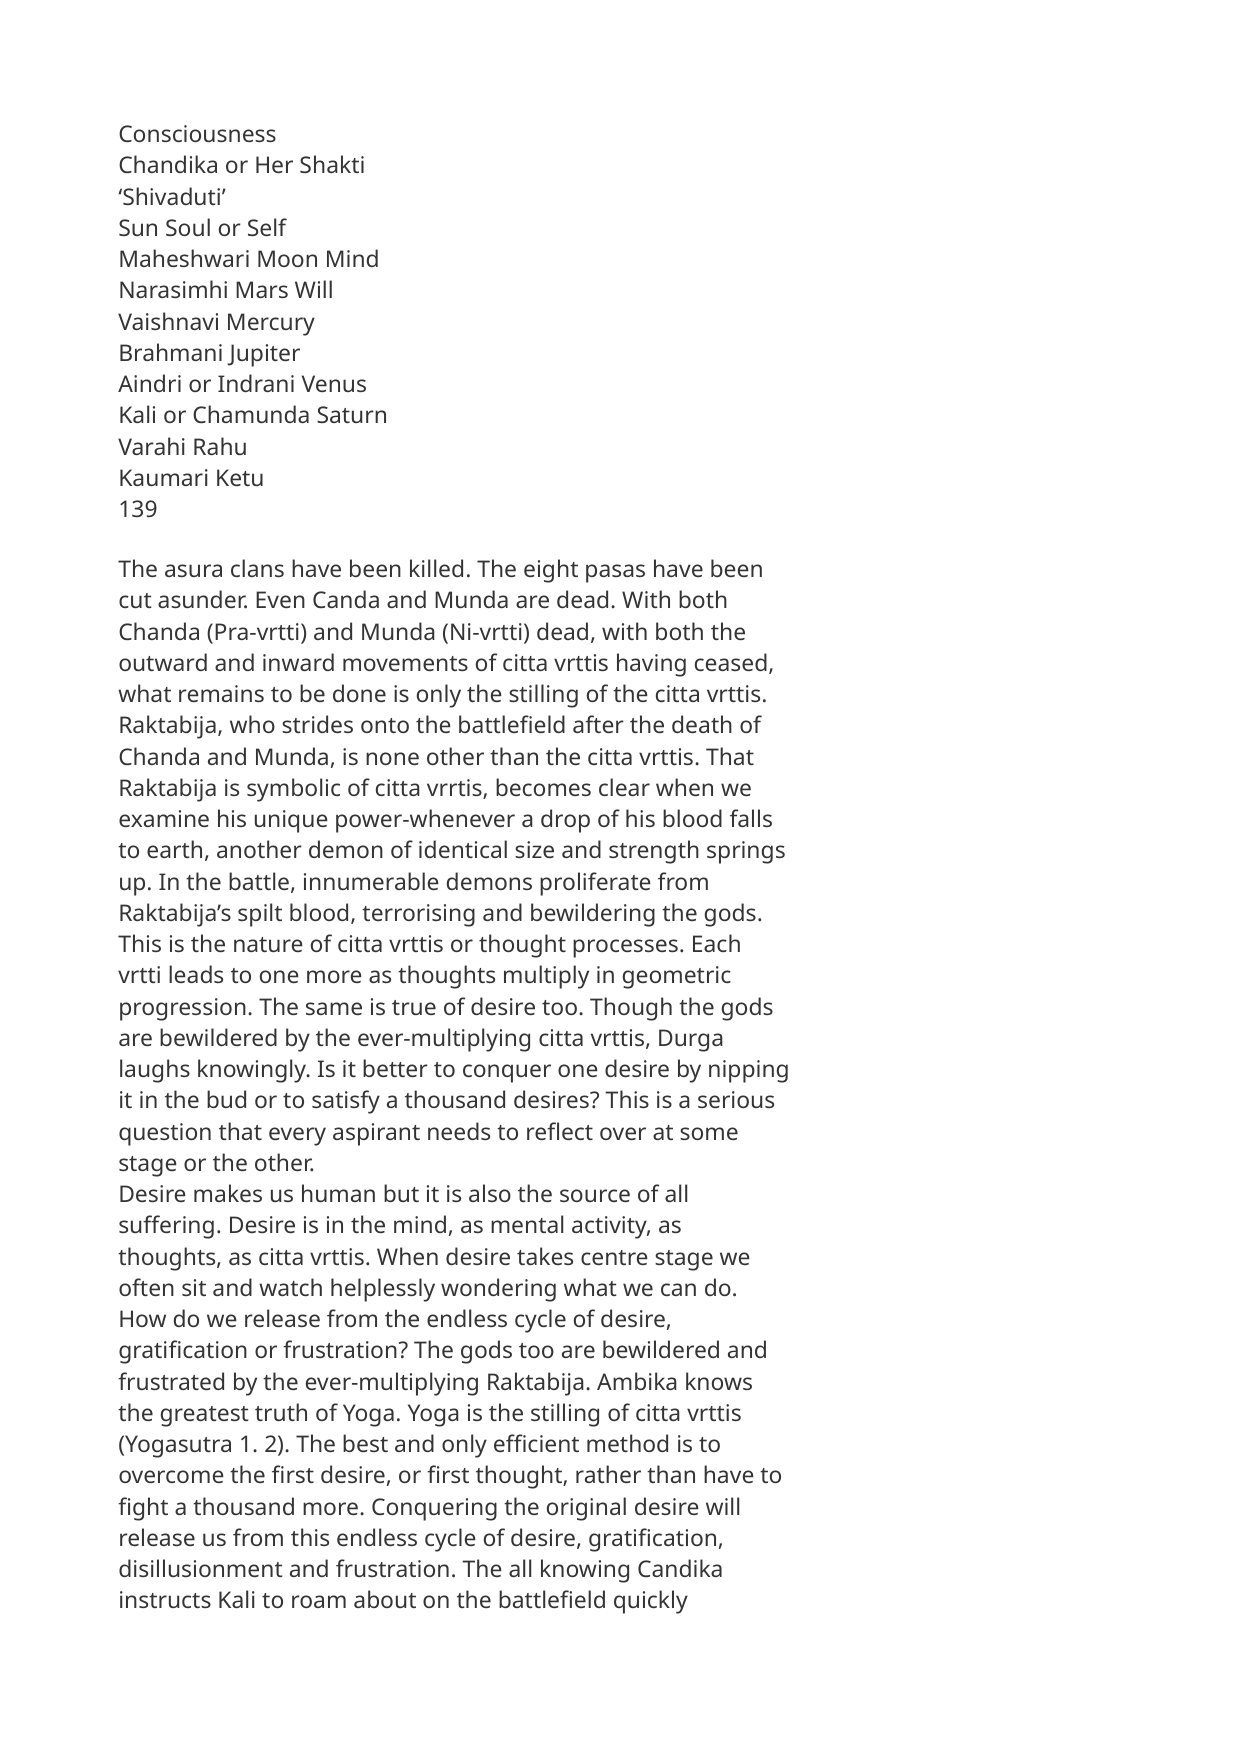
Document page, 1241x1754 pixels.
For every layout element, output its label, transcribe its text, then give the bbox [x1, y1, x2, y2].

text Consciousness [118, 118, 1122, 149]
text Raktabija is symbolic of citta vrrtis, becomes clear when we [118, 772, 1122, 803]
text vrtti leads to one more as thoughts multiply in geometric [118, 959, 1122, 991]
text Brahmani Jupiter [118, 337, 1122, 368]
text Chanda and Munda, is none other than the citta vrttis. That [118, 741, 1122, 772]
text Vaishnavi Mercury [118, 306, 1122, 337]
text laughs knowingly. Is it better to conquer one desire by nipping [118, 1053, 1122, 1084]
text progression. The same is true of desire too. Though the gods [118, 991, 1122, 1022]
text Maheshwari Moon Mind [118, 243, 1122, 274]
text disillusionment and frustration. The all knowing Candika [118, 1553, 1122, 1584]
text the greatest truth of Yoga. Yoga is the stilling of citta vrttis [118, 1397, 1122, 1428]
text often sit and watch helplessly wondering what we can do. [118, 1272, 1122, 1303]
text fight a thousand more. Conquering the original desire will [118, 1491, 1122, 1522]
text outward and inward movements of citta vrttis having ceased, [118, 647, 1122, 678]
text overcome the first desire, or first thought, rather than have to [118, 1459, 1122, 1491]
text cut asunder. Even Canda and Munda are dead. With both [118, 584, 1122, 616]
text it in the bud or to satisfy a thousand desires? This is a serious [118, 1084, 1122, 1116]
text Raktabija’s spilt blood, terrorising and bewildering the gods. [118, 897, 1122, 928]
text The asura clans have been killed. The eight pasas have been [118, 553, 1122, 584]
text gratification or frustration? The gods too are bewildered and [118, 1334, 1122, 1366]
text Kaumari Ketu [118, 462, 1122, 493]
text thoughts, as citta vrttis. When desire takes centre stage we [118, 1241, 1122, 1272]
text Chanda (Pra-vrtti) and Munda (Ni-vrtti) dead, with both the [118, 616, 1122, 647]
text Narasimhi Mars Will [118, 274, 1122, 306]
text Aindri or Indrani Venus [118, 368, 1122, 399]
text 139 [118, 493, 1122, 524]
text question that every aspirant needs to reflect over at some [118, 1116, 1122, 1147]
text examine his unique power-whenever a drop of his blood falls [118, 803, 1122, 834]
text suffering. Desire is in the mind, as mental activity, as [118, 1209, 1122, 1241]
text are bewildered by the ever-multiplying citta vrttis, Durga [118, 1022, 1122, 1053]
text instructs Kali to roam about on the battlefield quickly [118, 1584, 1122, 1616]
text Sun Soul or Self [118, 212, 1122, 243]
text frustrated by the ever-multiplying Raktabija. Ambika knows [118, 1366, 1122, 1397]
text up. In the battle, innumerable demons proliferate from [118, 866, 1122, 897]
text ‘Shivaduti’ [118, 181, 1122, 212]
text what remains to be done is only the stilling of the citta vrttis. [118, 678, 1122, 709]
text stage or the other. [118, 1147, 1122, 1178]
text Raktabija, who strides onto the battlefield after the death of [118, 709, 1122, 741]
text This is the nature of citta vrttis or thought processes. Each [118, 928, 1122, 959]
text Kali or Chamunda Saturn [118, 399, 1122, 431]
text Varahi Rahu [118, 431, 1122, 462]
text (Yogasutra 1. 2). The best and only efficient method is to [118, 1428, 1122, 1459]
text Desire makes us human but it is also the source of all [118, 1178, 1122, 1209]
text Chandika or Her Shakti [118, 149, 1122, 181]
text to earth, another demon of identical size and strength springs [118, 834, 1122, 866]
text release us from this endless cycle of desire, gratification, [118, 1522, 1122, 1553]
text How do we release from the endless cycle of desire, [118, 1303, 1122, 1334]
